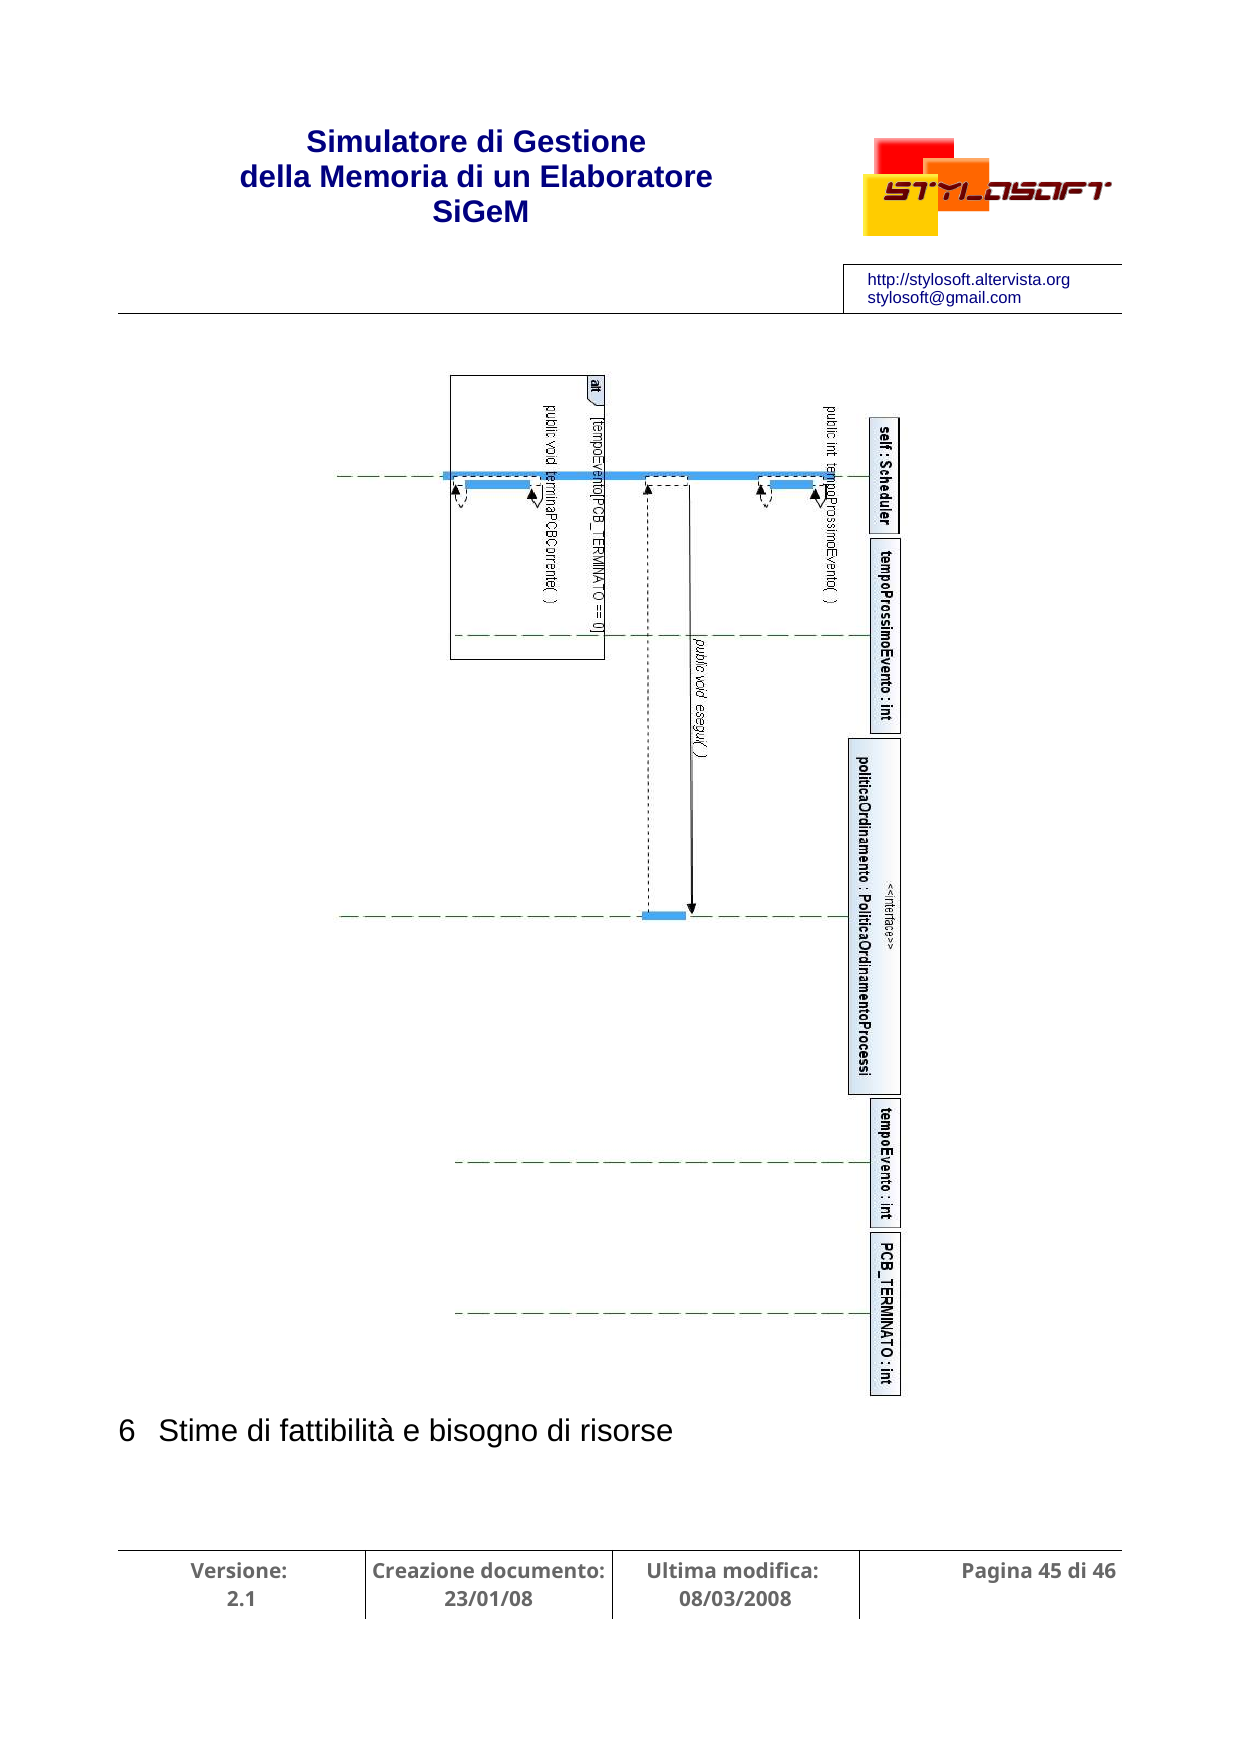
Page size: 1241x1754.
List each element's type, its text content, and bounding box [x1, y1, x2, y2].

subtitle Stime di fattibilità e bisogno di risorse [118, 357, 1122, 1447]
picture [316, 356, 924, 1413]
picture [848, 123, 1117, 247]
